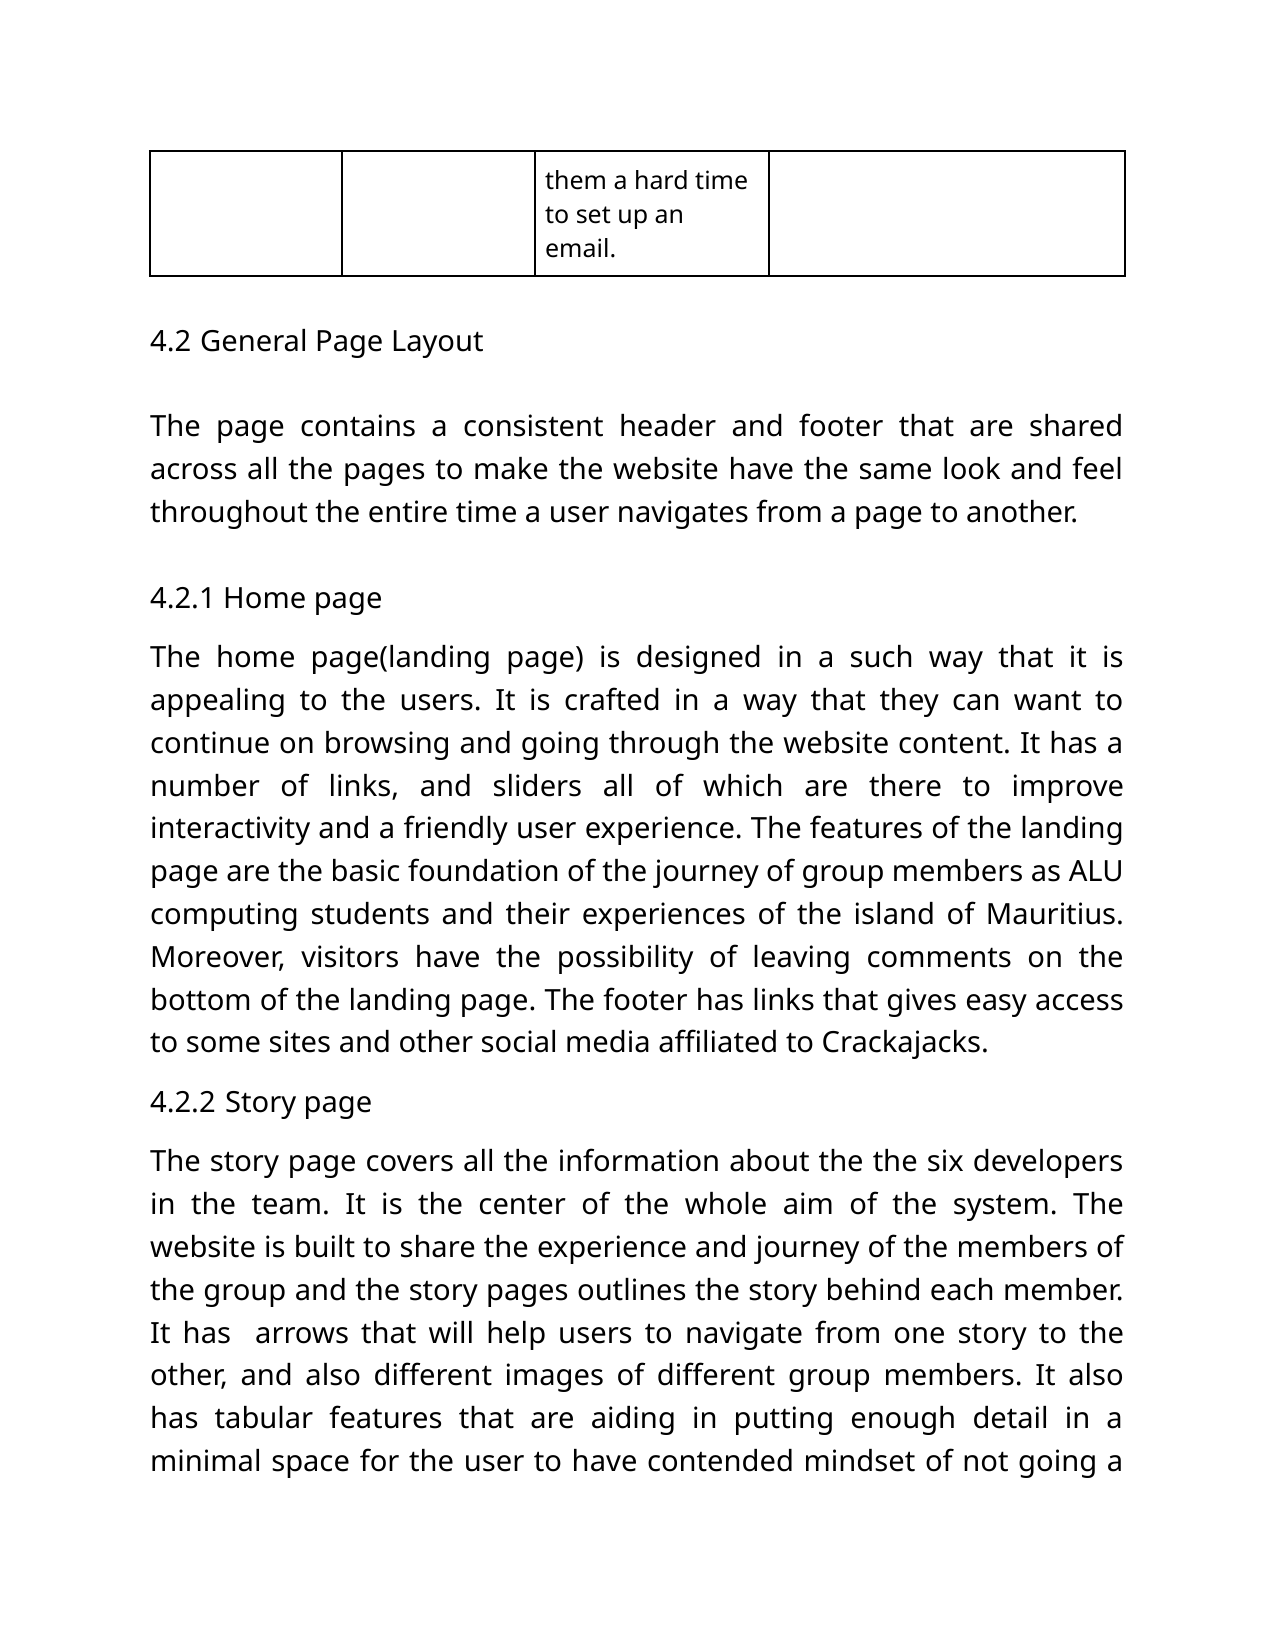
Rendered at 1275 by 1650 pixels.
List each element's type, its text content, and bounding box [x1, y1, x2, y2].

list General Page Layout [150, 320, 1125, 360]
table_cell them a hard time to set up an email. [536, 152, 768, 275]
list 4.2.1 Home page [150, 577, 1125, 617]
table_cell [343, 152, 534, 275]
table_cell [151, 152, 341, 275]
text The story page covers all the information about the the six developers in the team. It is the center of the whole aim of the system. The website is built to share the experience and journey of the members of the group and the story pages outlines the story behind each member. It has arrows that will help users to navigate from one story to the other, and also different images of different group members. It also has tabular features that are aiding in putting enough detail in a minimal space for the user to have contended mindset of not going a [150, 1141, 1125, 1480]
table_cell [770, 152, 1124, 275]
list The page contains a consistent header and footer that are shared across all the pages to make the website have the same look and feel throughout the entire time a user navigates from a page to another. [150, 406, 1125, 531]
list Story page [150, 1081, 1125, 1121]
text The home page(landing page) is designed in a such way that it is appealing to the users. It is crafted in a way that they can want to continue on browsing and going through the website content. It has a number of links, and sliders all of which are there to improve interactivity and a friendly user experience. The features of the landing page are the basic foundation of the journey of group members as ALU computing students and their experiences of the island of Mauritius. Moreover, visitors have the possibility of leaving comments on the bottom of the landing page. The footer has links that gives easy access to some sites and other social media affiliated to Crackajacks. [150, 636, 1125, 1061]
